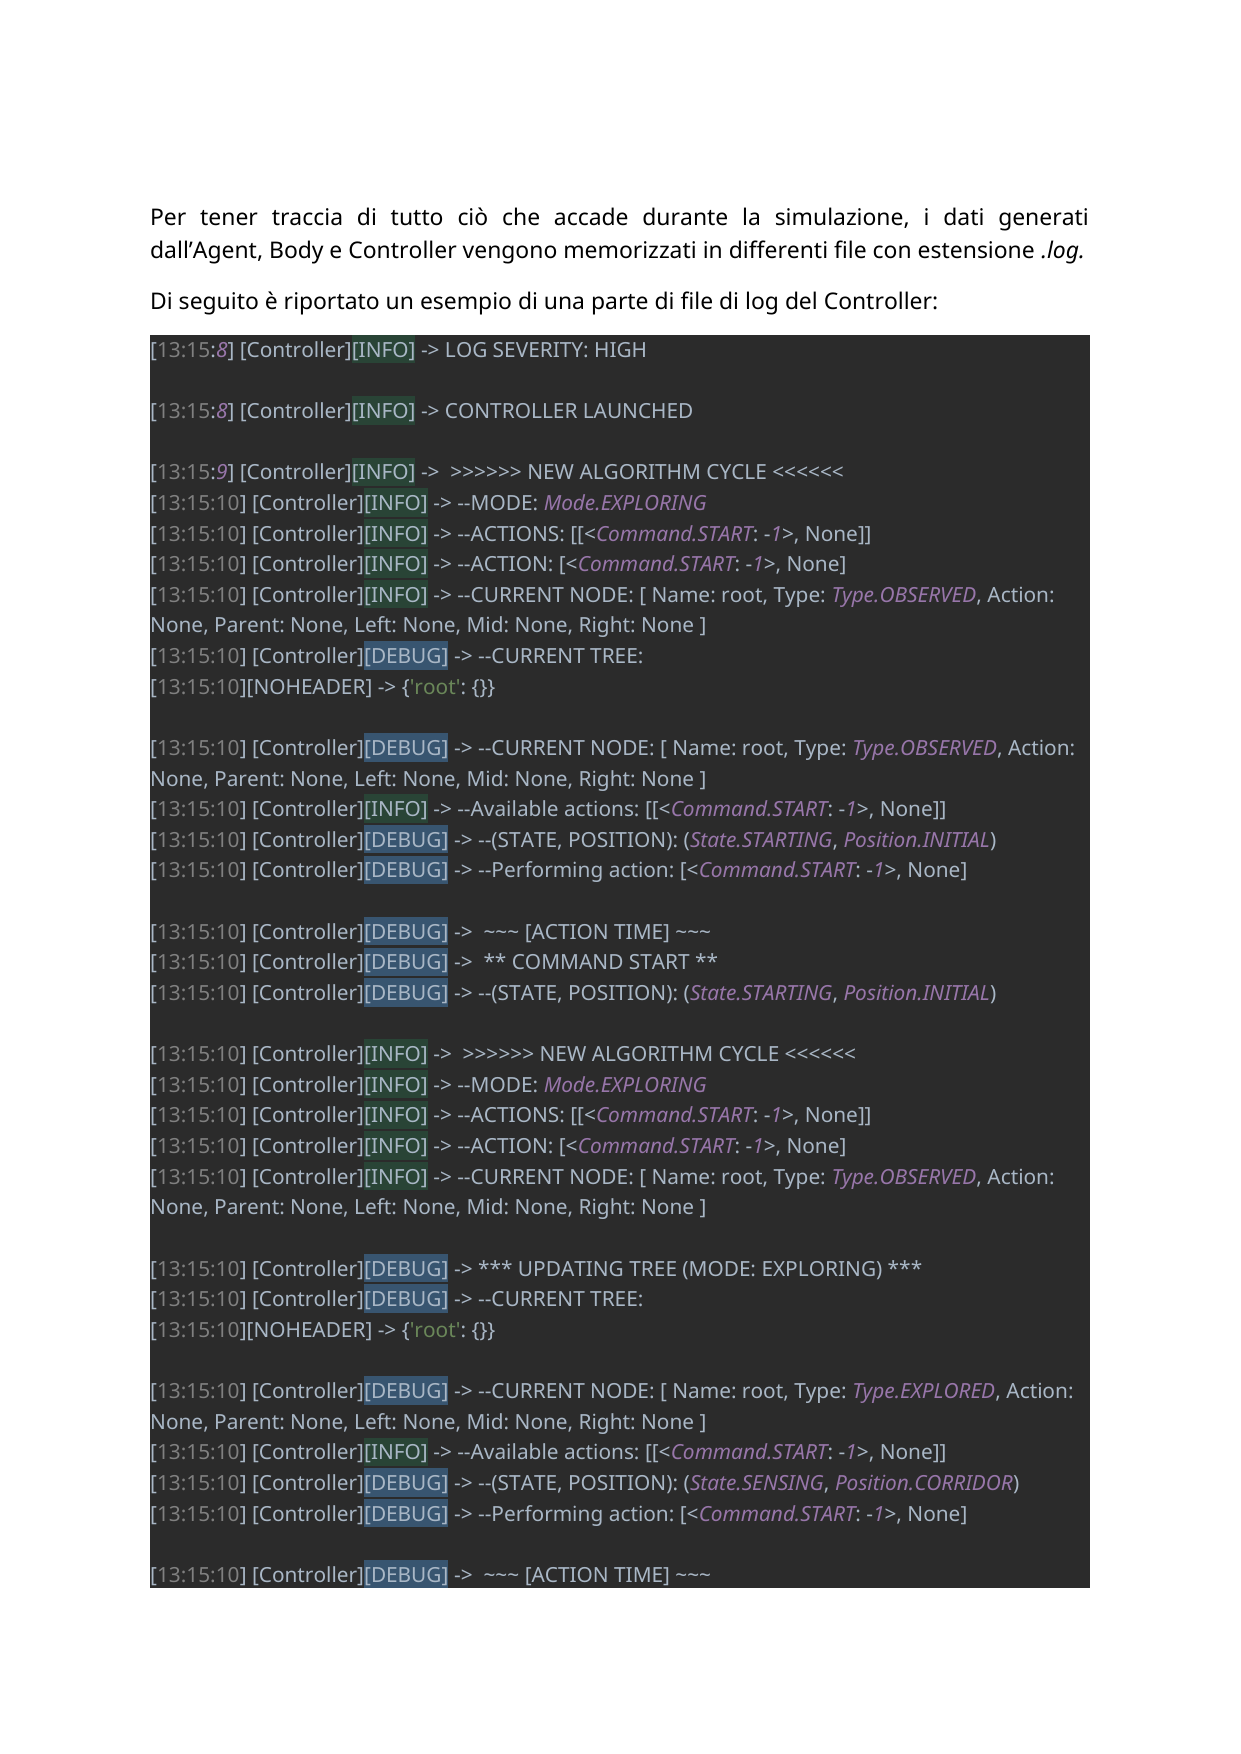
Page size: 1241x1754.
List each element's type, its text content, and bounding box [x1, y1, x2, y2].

text Di seguito è riportato un esempio di una parte di file di log del Controller: [150, 284, 1090, 316]
text [13:15:8] [Controller][INFO] -> LOG SEVERITY: HIGH [13:15:8] [Controller][INFO] -> CONTROLLER LAUNCHED [13:15:9] [Controller][INFO] -> >>>>>> NEW ALGORITHM CYCLE <<<<<< [13:15:10] [Controller][INFO] -> --MODE: Mode.EXPLORING [13:15:10] [Controller][INFO] -> --ACTIONS: [[<Command.START: -1>, None]] [13:15:10] [Controller][INFO] -> --ACTION: [<Command.START: -1>, None] [13:15:10] [Controller][INFO] -> --CURRENT NODE: [ Name: root, Type: Type.OBSERVED, Action: None, Parent: None, Left: None, Mid: None, Right: None ] [13:15:10] [Controller][DEBUG] -> --CURRENT TREE: [13:15:10][NOHEADER] -> {'root': {}} [13:15:10] [Controller][DEBUG] -> --CURRENT NODE: [ Name: root, Type: Type.OBSERVED, Action: None, Parent: None, Left: None, Mid: None, Right: None ] [13:15:10] [Controller][INFO] -> --Available actions: [[<Command.START: -1>, None]] [13:15:10] [Controller][DEBUG] -> --(STATE, POSITION): (State.STARTING, Position.INITIAL) [13:15:10] [Controller][DEBUG] -> --Performing action: [<Command.START: -1>, None] [13:15:10] [Controller][DEBUG] -> ~~~ [ACTION TIME] ~~~ [13:15:10] [Controller][DEBUG] -> ** COMMAND START ** [13:15:10] [Controller][DEBUG] -> --(STATE, POSITION): (State.STARTING, Position.INITIAL) [13:15:10] [Controller][INFO] -> >>>>>> NEW ALGORITHM CYCLE <<<<<< [13:15:10] [Controller][INFO] -> --MODE: Mode.EXPLORING [13:15:10] [Controller][INFO] -> --ACTIONS: [[<Command.START: -1>, None]] [13:15:10] [Controller][INFO] -> --ACTION: [<Command.START: -1>, None] [13:15:10] [Controller][INFO] -> --CURRENT NODE: [ Name: root, Type: Type.OBSERVED, Action: None, Parent: None, Left: None, Mid: None, Right: None ] [13:15:10] [Controller][DEBUG] -> *** UPDATING TREE (MODE: EXPLORING) *** [13:15:10] [Controller][DEBUG] -> --CURRENT TREE: [13:15:10][NOHEADER] -> {'root': {}} [13:15:10] [Controller][DEBUG] -> --CURRENT NODE: [ Name: root, Type: Type.EXPLORED, Action: None, Parent: None, Left: None, Mid: None, Right: None ] [13:15:10] [Controller][INFO] -> --Available actions: [[<Command.START: -1>, None]] [13:15:10] [Controller][DEBUG] -> --(STATE, POSITION): (State.SENSING, Position.CORRIDOR) [13:15:10] [Controller][DEBUG] -> --Performing action: [<Command.START: -1>, None] [13:15:10] [Controller][DEBUG] -> ~~~ [ACTION TIME] ~~~ [150, 335, 1090, 1588]
text Per tener traccia di tutto ciò che accade durante la simulazione, i dati generati dall’Agent, Body e Controller vengono memorizzati in differenti file con estensione .log. [150, 200, 1090, 265]
